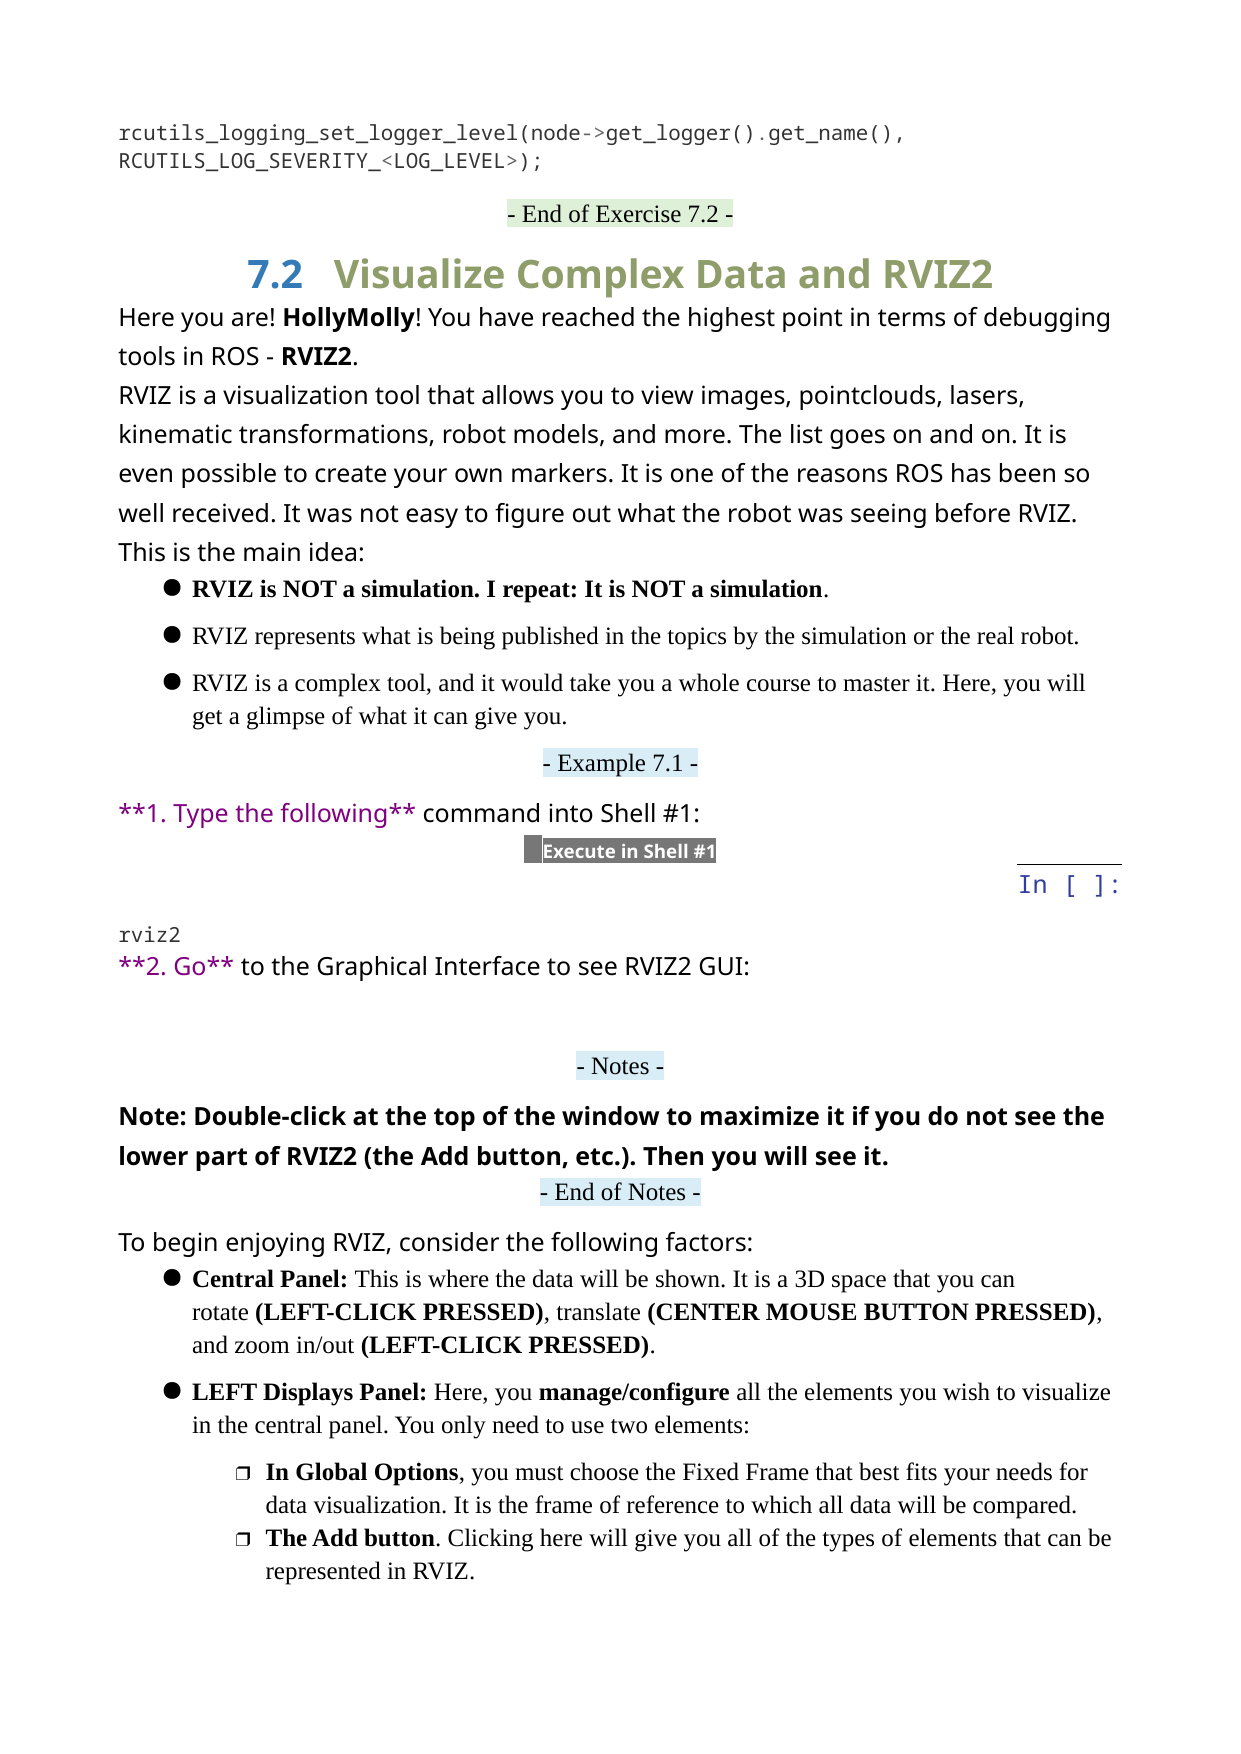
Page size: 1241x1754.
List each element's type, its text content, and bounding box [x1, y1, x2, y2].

list RVIZ represents what is being published in the topics by the simulation or the real robot. [162, 621, 1122, 649]
text Execute in Shell #1 [118, 835, 1122, 863]
text - End of Exercise 7.2 - [118, 199, 1122, 227]
text - Example 7.1 - [118, 748, 1122, 777]
text rviz2 [118, 921, 1122, 949]
text Note: Double-click at the top of the window to maximize it if you do not see the lower part of RVIZ2 (the Add button, etc.). Then you will see it. [118, 1099, 1122, 1172]
text - Notes - [118, 1051, 1122, 1080]
text In [ ]: [118, 863, 1122, 901]
text Here you are! HollyMolly! You have reached the highest point in terms of debugging tools in ROS - RVIZ2. [118, 299, 1122, 373]
subtitle 7.2 Visualize Complex Data and RVIZ2 [118, 246, 1122, 299]
text **1. Type the following** command into Shell #1: [118, 796, 1122, 829]
list RVIZ is NOT a simulation. I repeat: It is NOT a simulation. [162, 574, 1122, 602]
list Central Panel: This is where the data will be shown. It is a 3D space that you can rotate (LEFT-CLICK PRESSED), translate (CENTER MOUSE BUTTON PRESSED), and zoom in/out (LEFT-CLICK PRESSED). [162, 1264, 1122, 1359]
text To begin enjoying RVIZ, consider the following factors: [118, 1225, 1122, 1259]
list In Global Options, you must choose the Fixed Frame that best fits your needs for data visualization. It is the frame of reference to which all data will be compared. [236, 1457, 1122, 1519]
text **2. Go** to the Graphical Interface to see RVIZ2 GUI: [118, 949, 1122, 983]
text - End of Notes - [118, 1177, 1122, 1206]
list LEFT Displays Panel: Here, you manage/configure all the elements you wish to visualize in the central panel. You only need to use two elements: [162, 1377, 1122, 1439]
list RVIZ is a complex tool, and it would take you a whole course to master it. Here, you will get a glimpse of what it can give you. [162, 668, 1122, 729]
text RVIZ is a visualization tool that allows you to view images, pointclouds, lasers, kinematic transformations, robot models, and more. The list goes on and on. It is even possible to create your own markers. It is one of the reasons ROS has been so well received. It was not easy to figure out what the robot was seeing before RVIZ. This is the main idea: [118, 378, 1122, 568]
list The Add button. Clicking here will give you all of the types of elements that can be represented in RVIZ. [236, 1523, 1122, 1585]
text rcutils_logging_set_logger_level(node->get_logger().get_name(), RCUTILS_LOG_SEVERITY_<LOG_LEVEL>); [118, 118, 1122, 175]
